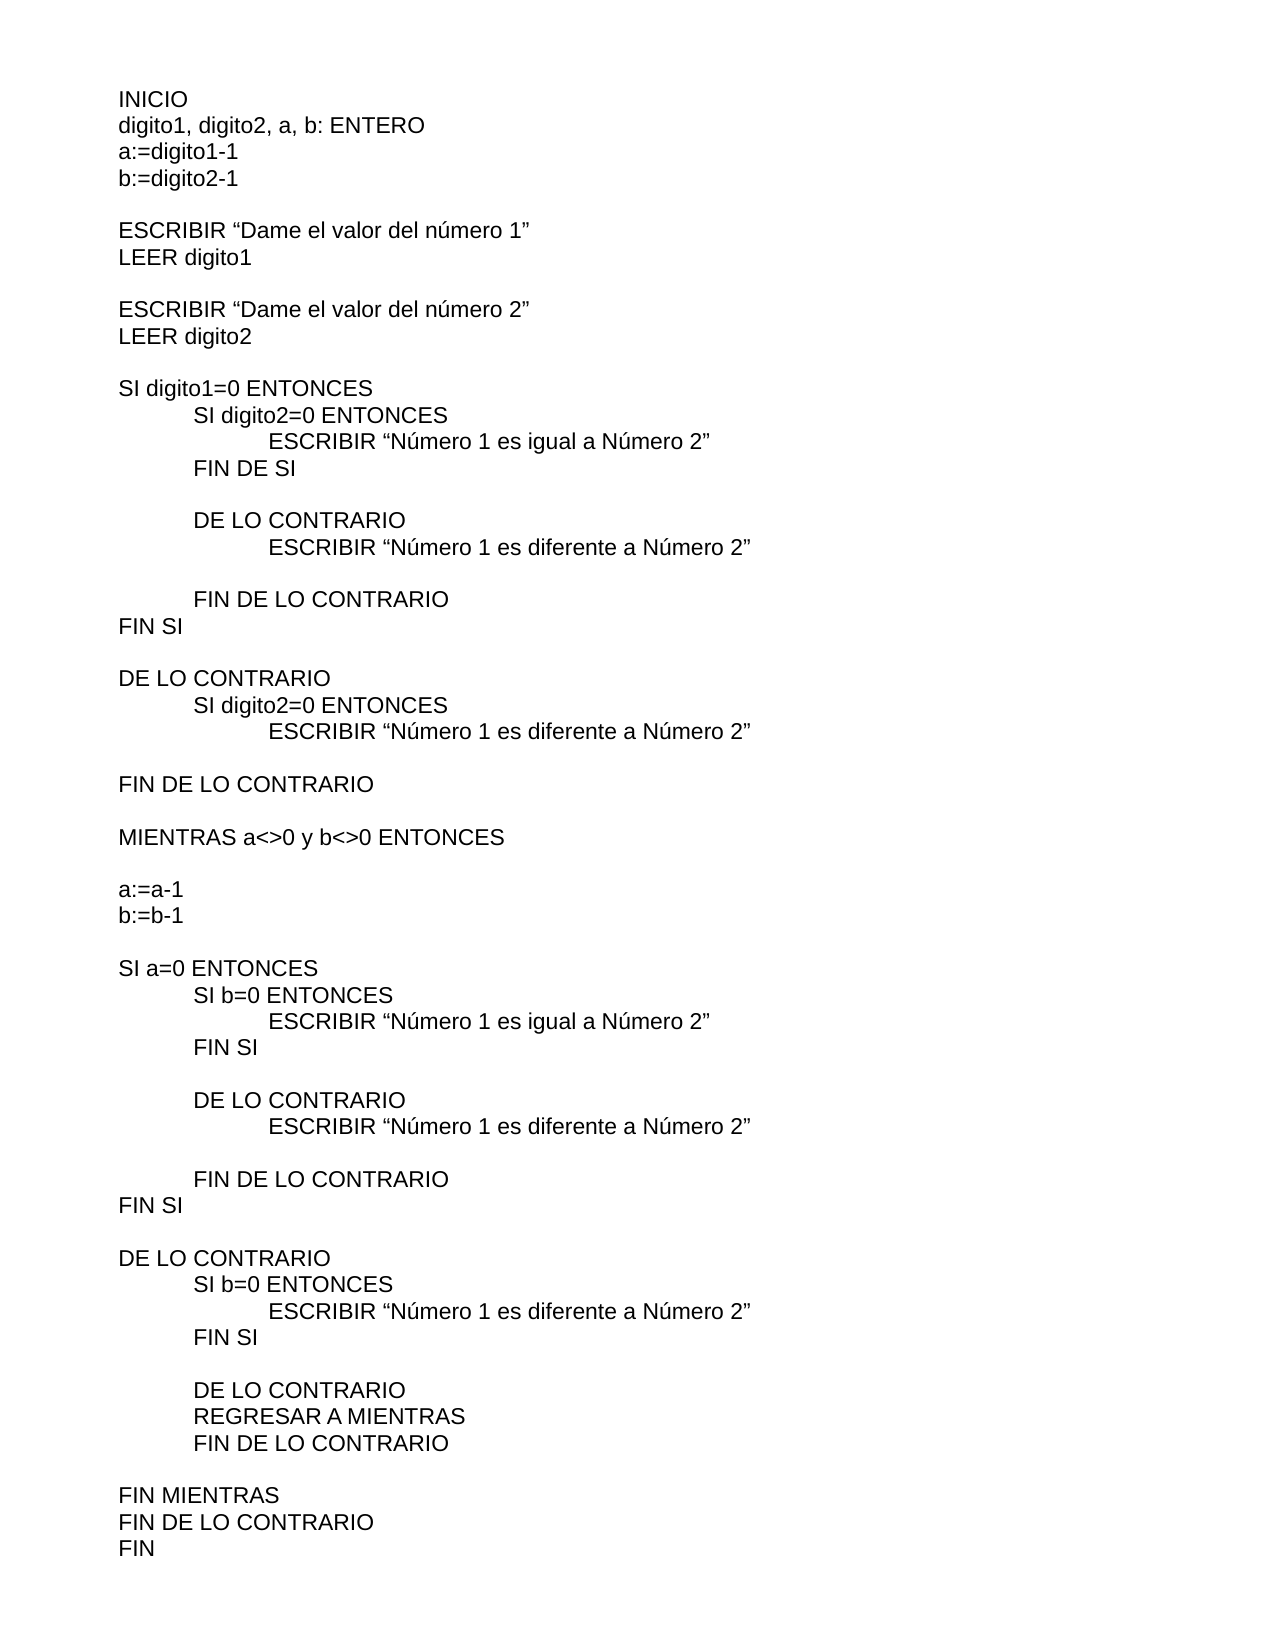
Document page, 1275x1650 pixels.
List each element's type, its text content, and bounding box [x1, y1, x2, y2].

text FIN DE LO CONTRARIO [118, 1166, 1205, 1192]
text ESCRIBIR “Número 1 es diferente a Número 2” [118, 533, 1205, 560]
text FIN [118, 1535, 1205, 1561]
text LEER digito2 [118, 323, 1205, 349]
text ESCRIBIR “Número 1 es diferente a Número 2” [118, 1113, 1205, 1140]
text SI a=0 ENTONCES [118, 955, 1205, 982]
text FIN DE LO CONTRARIO [118, 771, 1205, 797]
text FIN SI [118, 1192, 1205, 1219]
text SI digito2=0 ENTONCES [118, 402, 1205, 428]
text DE LO CONTRARIO [118, 1087, 1205, 1113]
text ESCRIBIR “Número 1 es diferente a Número 2” [118, 718, 1205, 744]
text FIN DE LO CONTRARIO [118, 586, 1205, 613]
text FIN SI [118, 1034, 1205, 1061]
text DE LO CONTRARIO [118, 507, 1205, 533]
text FIN SI [118, 613, 1205, 639]
text FIN DE LO CONTRARIO [118, 1429, 1205, 1456]
text a:=a-1 [118, 876, 1205, 902]
text SI b=0 ENTONCES [118, 982, 1205, 1008]
text DE LO CONTRARIO [118, 1377, 1205, 1403]
text DE LO CONTRARIO [118, 665, 1205, 692]
text SI digito1=0 ENTONCES [118, 375, 1205, 402]
text ESCRIBIR “Número 1 es diferente a Número 2” [118, 1298, 1205, 1324]
text a:=digito1-1 [118, 138, 1205, 164]
text digito1, digito2, a, b: ENTERO [118, 112, 1205, 138]
text ESCRIBIR “Dame el valor del número 2” [118, 296, 1205, 323]
text REGRESAR A MIENTRAS [118, 1403, 1205, 1429]
text LEER digito1 [118, 244, 1205, 270]
text b:=digito2-1 [118, 164, 1205, 191]
text FIN MIENTRAS [118, 1482, 1205, 1509]
text FIN DE LO CONTRARIO [118, 1509, 1205, 1535]
text INICIO [118, 86, 1205, 112]
text ESCRIBIR “Número 1 es igual a Número 2” [118, 1008, 1205, 1034]
text b:=b-1 [118, 902, 1205, 929]
text SI b=0 ENTONCES [118, 1271, 1205, 1298]
text FIN DE SI [118, 454, 1205, 481]
text FIN SI [118, 1324, 1205, 1351]
text SI digito2=0 ENTONCES [118, 692, 1205, 718]
text ESCRIBIR “Dame el valor del número 1” [118, 217, 1205, 244]
text DE LO CONTRARIO [118, 1245, 1205, 1271]
text ESCRIBIR “Número 1 es igual a Número 2” [118, 428, 1205, 454]
text MIENTRAS a<>0 y b<>0 ENTONCES [118, 823, 1205, 850]
